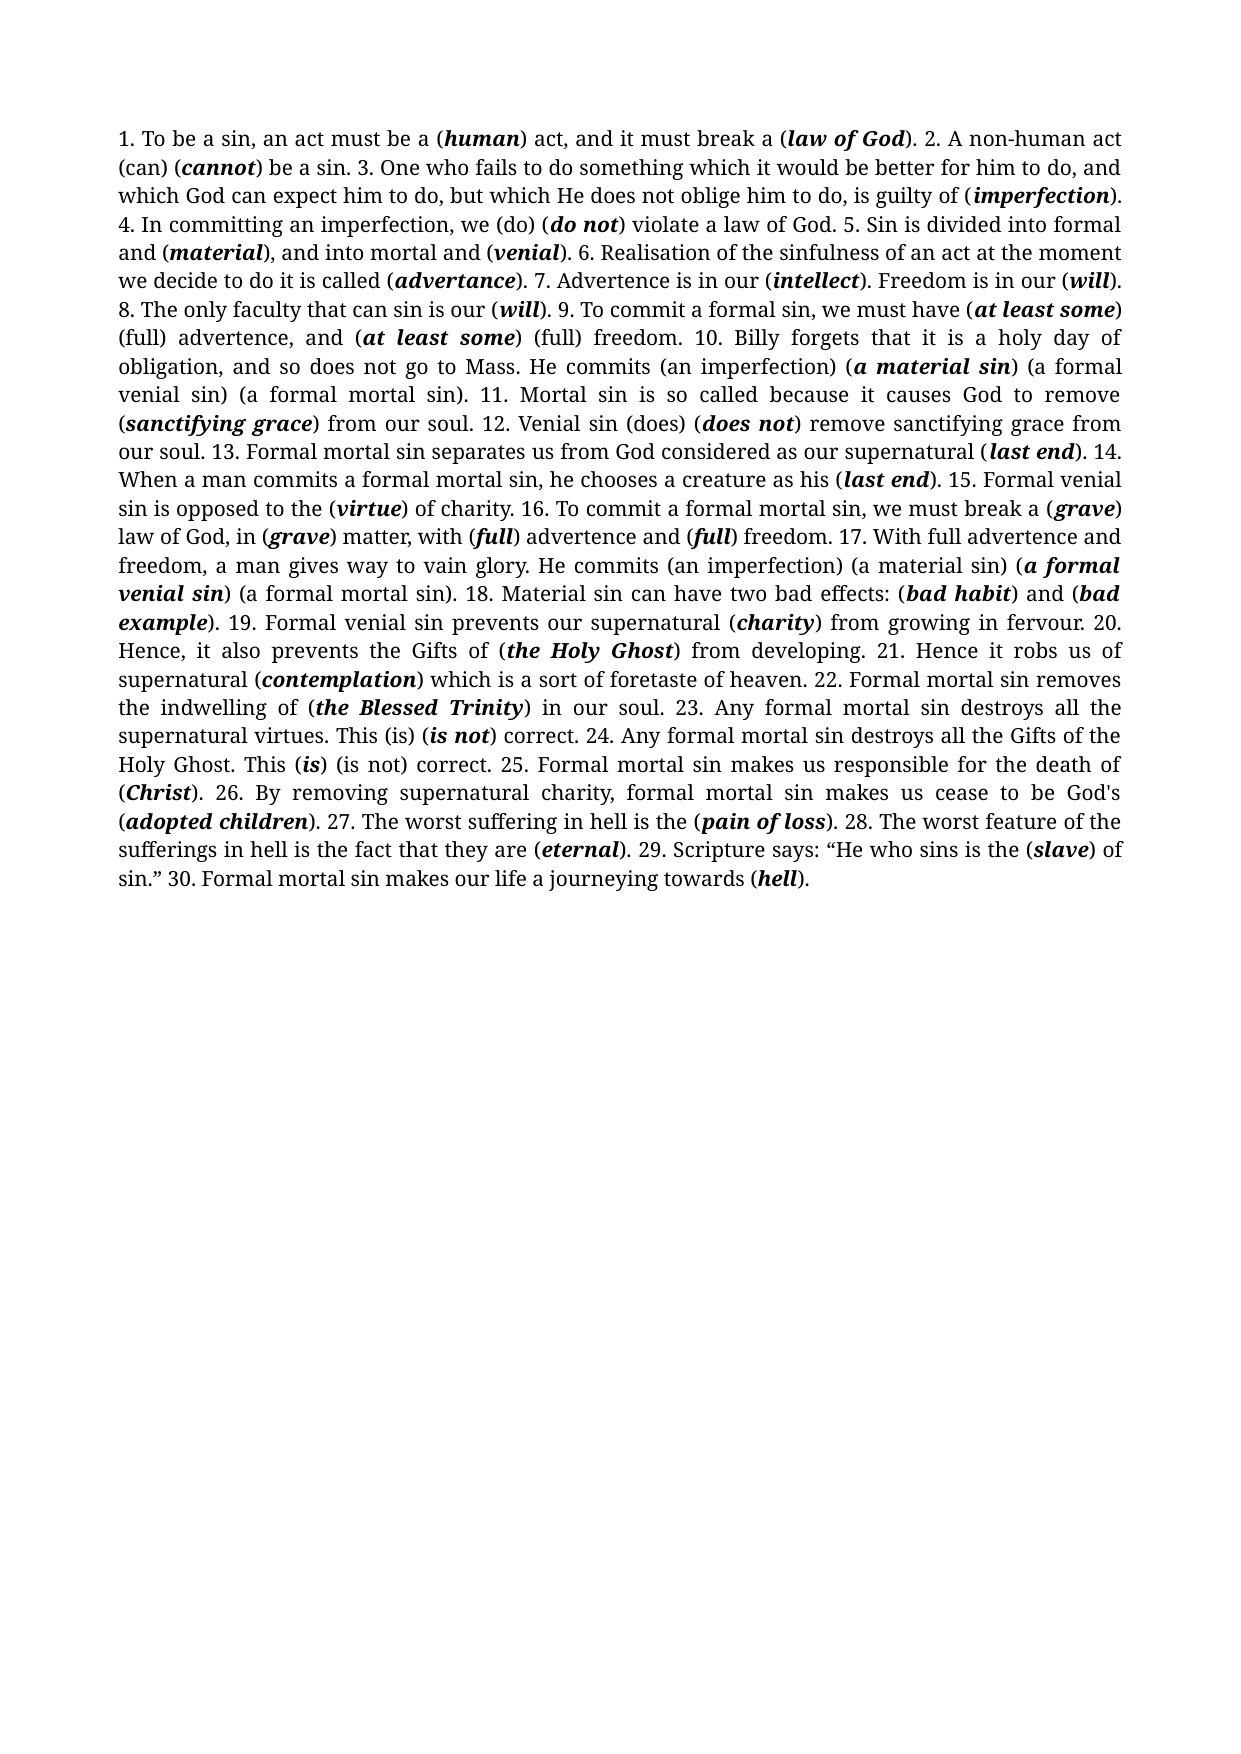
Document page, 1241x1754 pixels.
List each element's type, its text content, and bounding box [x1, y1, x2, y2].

text 1. To be a sin, an act must be a (human) act, and it must break a (law of God). 2. A non-human act (can) (cannot) be a sin. 3. One who fails to do something which it would be better for him to do, and which God can expect him to do, but which He does not oblige him to do, is guilty of (imperfection). 4. In committing an imperfection, we (do) (do not) violate a law of God. 5. Sin is divided into formal and (material), and into mortal and (venial). 6. Realisation of the sinfulness of an act at the moment we decide to do it is called (advertance). 7. Advertence is in our (intellect). Freedom is in our (will). 8. The only faculty that can sin is our (will). 9. To commit a formal sin, we must have (at least some) (full) advertence, and (at least some) (full) freedom. 10. Billy forgets that it is a holy day of obligation, and so does not go to Mass. He commits (an imperfection) (a material sin) (a formal venial sin) (a formal mortal sin). 11. Mortal sin is so called because it causes God to remove (sanctifying grace) from our soul. 12. Venial sin (does) (does not) remove sanctifying grace from our soul. 13. Formal mortal sin separates us from God considered as our supernatural (last end). 14. When a man commits a formal mortal sin, he chooses a creature as his (last end). 15. Formal venial sin is opposed to the (virtue) of charity. 16. To commit a formal mortal sin, we must break a (grave) law of God, in (grave) matter, with (full) advertence and (full) freedom. 17. With full advertence and freedom, a man gives way to vain glory. He commits (an imperfection) (a material sin) (a formal venial sin) (a formal mortal sin). 18. Material sin can have two bad effects: (bad habit) and (bad example). 19. Formal venial sin prevents our supernatural (charity) from growing in fervour. 20. Hence, it also prevents the Gifts of (the Holy Ghost) from developing. 21. Hence it robs us of supernatural (contemplation) which is a sort of foretaste of heaven. 22. Formal mortal sin removes the indwelling of (the Blessed Trinity) in our soul. 23. Any formal mortal sin destroys all the supernatural virtues. This (is) (is not) correct. 24. Any formal mortal sin destroys all the Gifts of the Holy Ghost. This (is) (is not) correct. 25. Formal mortal sin makes us responsible for the death of (Christ). 26. By removing supernatural charity, formal mortal sin makes us cease to be God's (adopted children). 27. The worst suffering in hell is the (pain of loss). 28. The worst feature of the sufferings in hell is the fact that they are (eternal). 29. Scripture says: “He who sins is the (slave) of sin.” 30. Formal mortal sin makes our life a journeying towards (hell). [118, 124, 1122, 892]
